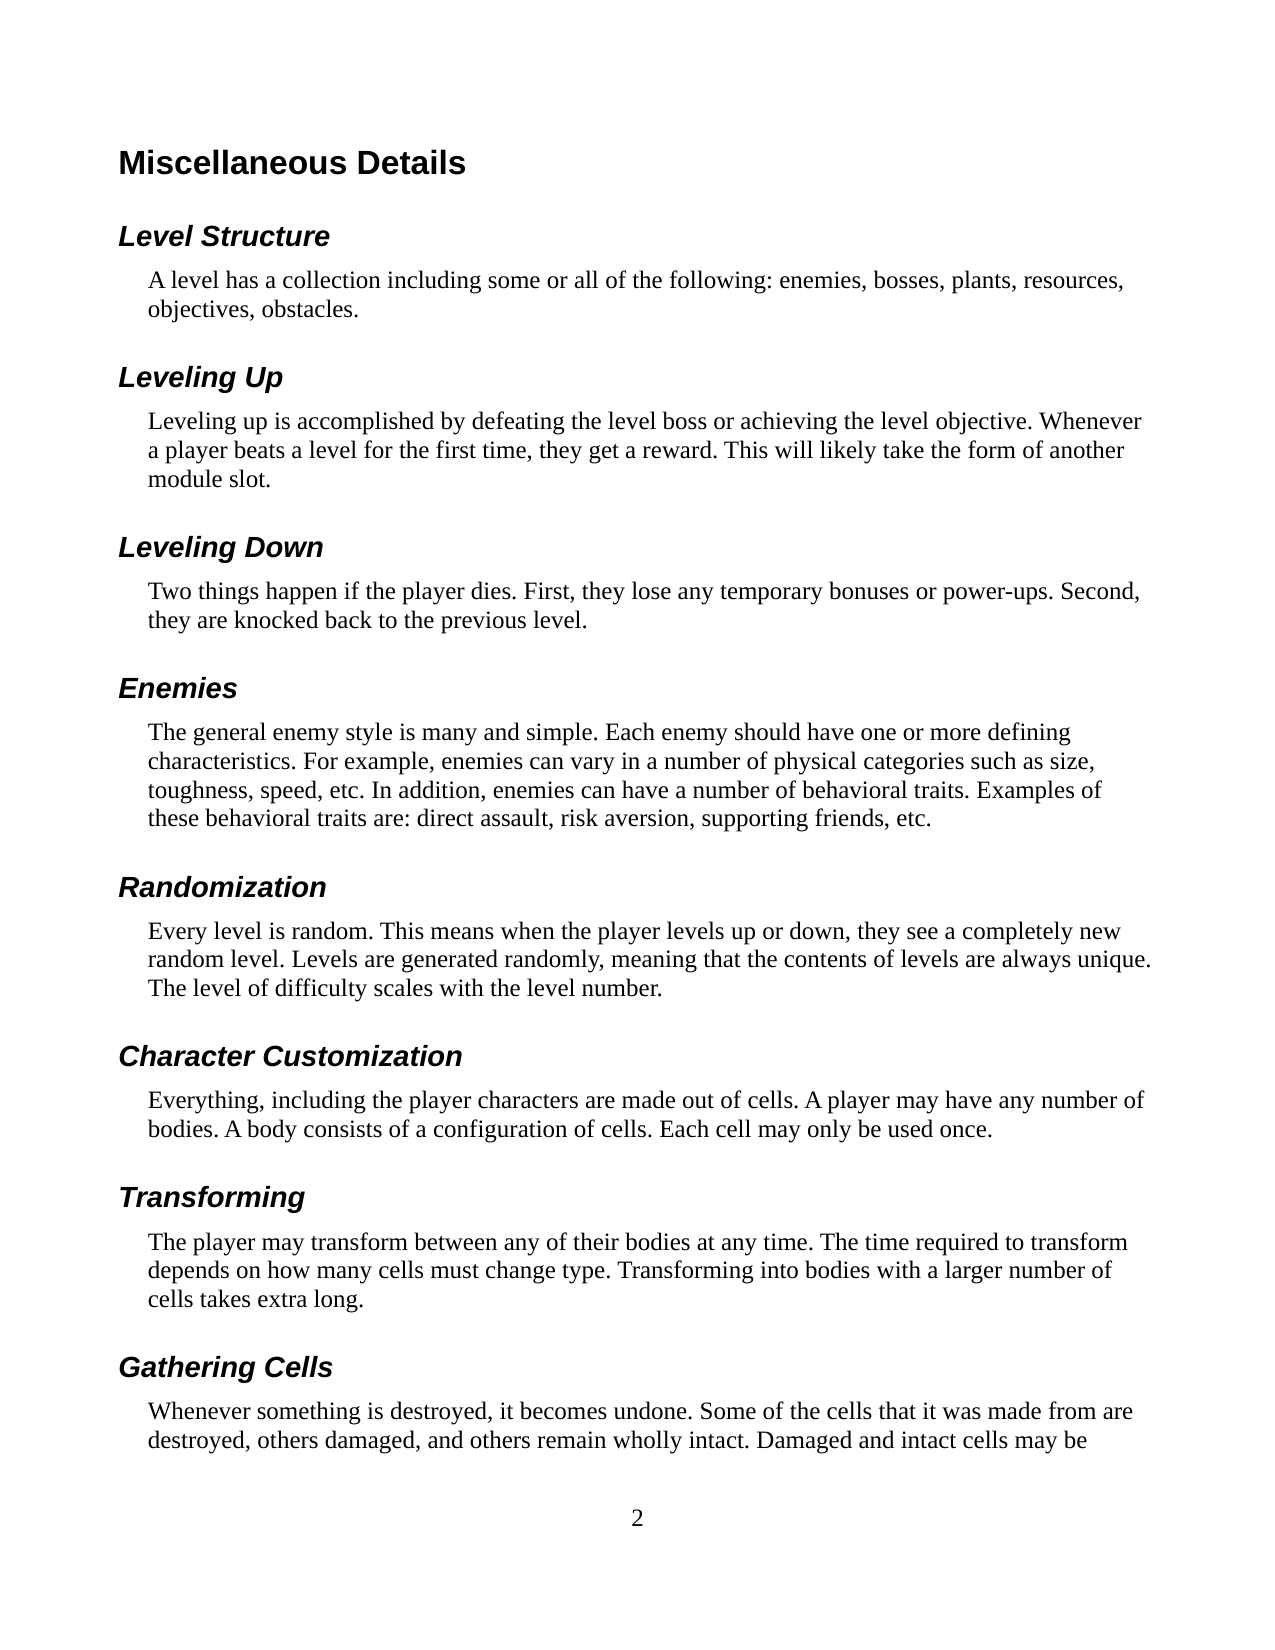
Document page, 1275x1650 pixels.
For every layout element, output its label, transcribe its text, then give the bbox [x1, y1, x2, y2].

text Leveling up is accomplished by defeating the level boss or achieving the level objective. Whenever a player beats a level for the first time, they get a reward. This will likely take the form of another module slot. [148, 406, 1157, 493]
subtitle Randomization [118, 870, 1157, 903]
subtitle Transforming [118, 1181, 1157, 1214]
subtitle Miscellaneous Details [118, 143, 1157, 182]
subtitle Character Customization [118, 1039, 1157, 1073]
subtitle Gathering Cells [118, 1350, 1157, 1384]
text Everything, including the player characters are made out of cells. A player may have any number of bodies. A body consists of a configuration of cells. Each cell may only be used once. [148, 1086, 1157, 1143]
text Two things happen if the player dies. First, they lose any temporary bonuses or power-ups. Second, they are knocked back to the previous level. [148, 576, 1157, 634]
text The player may transform between any of their bodies at any time. The time required to transform depends on how many cells must change type. Transforming into bodies with a larger number of cells takes extra long. [148, 1227, 1157, 1313]
subtitle Leveling Up [118, 360, 1157, 394]
text Every level is random. This means when the player levels up or down, they see a completely new random level. Levels are generated randomly, meaning that the contents of levels are always unique. The level of difficulty scales with the level number. [148, 916, 1157, 1002]
subtitle Leveling Down [118, 530, 1157, 564]
subtitle Enemies [118, 671, 1157, 705]
text A level has a collection including some or all of the following: enemies, bosses, plants, resources, objectives, obstacles. [148, 265, 1157, 323]
text The general enemy style is many and simple. Each enemy should have one or more defining characteristics. For example, enemies can vary in a number of physical categories such as size, toughness, speed, etc. In addition, enemies can have a number of behavioral traits. Examples of these behavioral traits are: direct assault, risk aversion, supporting friends, etc. [148, 717, 1157, 832]
subtitle Level Structure [118, 219, 1157, 253]
text Whenever something is destroyed, it becomes undone. Some of the cells that it was made from are destroyed, others damaged, and others remain wholly intact. Damaged and intact cells may be [148, 1396, 1157, 1454]
